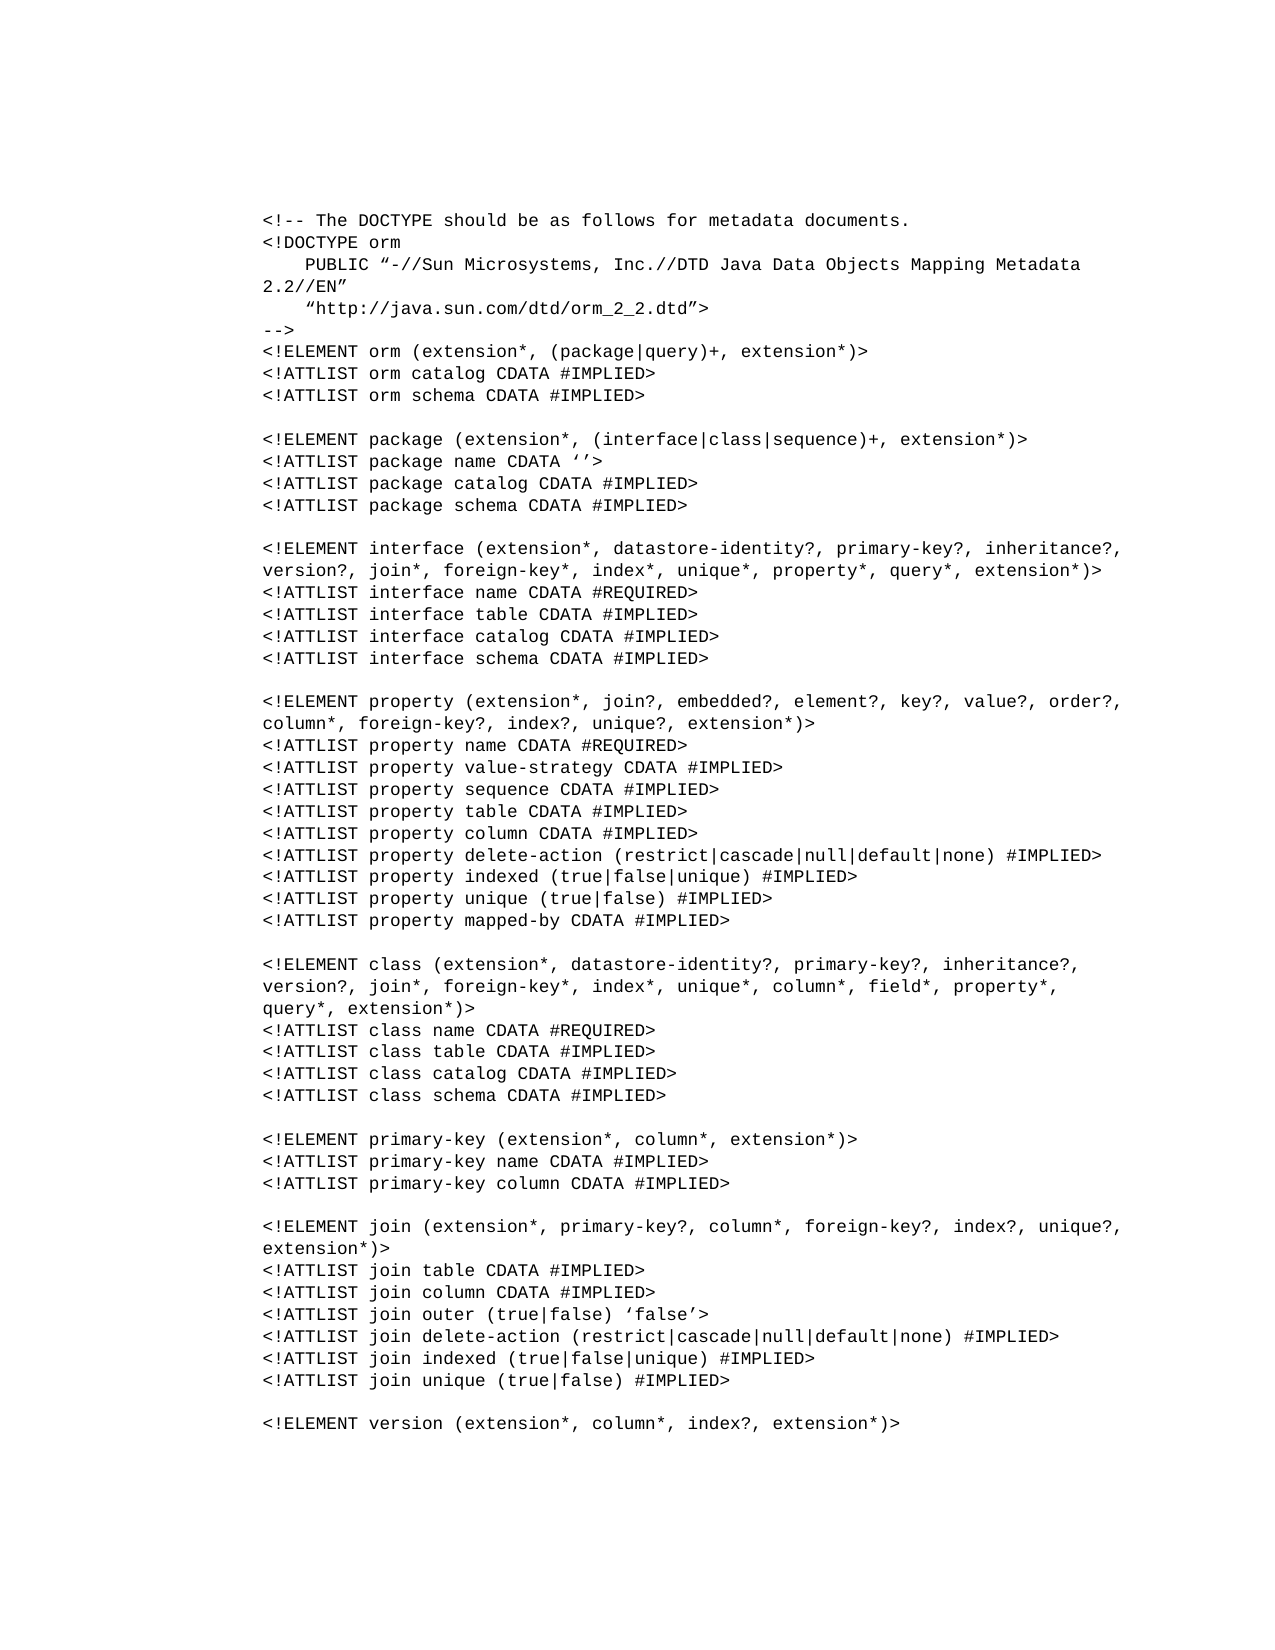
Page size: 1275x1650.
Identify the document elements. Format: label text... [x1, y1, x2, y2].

text <!ATTLIST property column CDATA #IMPLIED> [262, 822, 1125, 844]
text <!ATTLIST class catalog CDATA #IMPLIED> [262, 1063, 1125, 1085]
text <!ATTLIST primary-key name CDATA #IMPLIED> [262, 1151, 1125, 1172]
text <!ATTLIST class table CDATA #IMPLIED> [262, 1041, 1125, 1063]
text <!ELEMENT interface (extension*, datastore-identity?, primary-key?, inheritance?, version?, join*, foreign-key*, index*, unique*, property*, query*, extension*)> [262, 538, 1125, 582]
text “http://java.sun.com/dtd/orm_2_2.dtd”> [262, 297, 1125, 319]
text <!ATTLIST join unique (true|false) #IMPLIED> [262, 1369, 1125, 1391]
text <!ATTLIST join outer (true|false) ‘false’> [262, 1304, 1125, 1326]
text <!ATTLIST package schema CDATA #IMPLIED> [262, 494, 1125, 516]
text <!DOCTYPE orm [262, 232, 1125, 254]
text <!ATTLIST interface catalog CDATA #IMPLIED> [262, 626, 1125, 647]
text <!ELEMENT class (extension*, datastore-identity?, primary-key?, inheritance?, version?, join*, foreign-key*, index*, unique*, column*, field*, property*, query*, extension*)> [262, 954, 1125, 1019]
text <!ELEMENT package (extension*, (interface|class|sequence)+, extension*)> [262, 429, 1125, 451]
text <!ATTLIST property table CDATA #IMPLIED> [262, 801, 1125, 822]
text PUBLIC “-//Sun Microsystems, Inc.//DTD Java Data Objects Mapping Metadata 2.2//EN” [262, 254, 1125, 297]
text <!ATTLIST primary-key column CDATA #IMPLIED> [262, 1172, 1125, 1194]
text <!ATTLIST property indexed (true|false|unique) #IMPLIED> [262, 866, 1125, 888]
text <!ATTLIST package name CDATA ‘’> [262, 451, 1125, 472]
text <!ELEMENT version (extension*, column*, index?, extension*)> [262, 1413, 1125, 1435]
text <!ATTLIST property delete-action (restrict|cascade|null|default|none) #IMPLIED> [262, 844, 1125, 866]
text <!ATTLIST interface table CDATA #IMPLIED> [262, 604, 1125, 626]
text <!ATTLIST join table CDATA #IMPLIED> [262, 1260, 1125, 1282]
text <!ATTLIST property unique (true|false) #IMPLIED> [262, 888, 1125, 910]
text <!ATTLIST class name CDATA #REQUIRED> [262, 1019, 1125, 1041]
text <!ATTLIST property name CDATA #REQUIRED> [262, 735, 1125, 757]
text <!-- The DOCTYPE should be as follows for metadata documents. [262, 210, 1125, 232]
text <!ATTLIST property sequence CDATA #IMPLIED> [262, 779, 1125, 801]
text <!ATTLIST orm schema CDATA #IMPLIED> [262, 385, 1125, 407]
text <!ATTLIST interface name CDATA #REQUIRED> [262, 582, 1125, 604]
text <!ATTLIST property value-strategy CDATA #IMPLIED> [262, 757, 1125, 779]
text --> [262, 319, 1125, 341]
text <!ELEMENT primary-key (extension*, column*, extension*)> [262, 1129, 1125, 1151]
text <!ELEMENT property (extension*, join?, embedded?, element?, key?, value?, order?, column*, foreign-key?, index?, unique?, extension*)> [262, 691, 1125, 735]
text <!ATTLIST join delete-action (restrict|cascade|null|default|none) #IMPLIED> [262, 1326, 1125, 1347]
text <!ATTLIST interface schema CDATA #IMPLIED> [262, 647, 1125, 669]
text <!ATTLIST package catalog CDATA #IMPLIED> [262, 472, 1125, 494]
text <!ATTLIST orm catalog CDATA #IMPLIED> [262, 363, 1125, 385]
text <!ATTLIST join column CDATA #IMPLIED> [262, 1282, 1125, 1304]
text <!ELEMENT orm (extension*, (package|query)+, extension*)> [262, 341, 1125, 363]
text <!ATTLIST class schema CDATA #IMPLIED> [262, 1085, 1125, 1107]
text <!ATTLIST property mapped-by CDATA #IMPLIED> [262, 910, 1125, 932]
text <!ELEMENT join (extension*, primary-key?, column*, foreign-key?, index?, unique?, extension*)> [262, 1216, 1125, 1260]
text <!ATTLIST join indexed (true|false|unique) #IMPLIED> [262, 1347, 1125, 1369]
